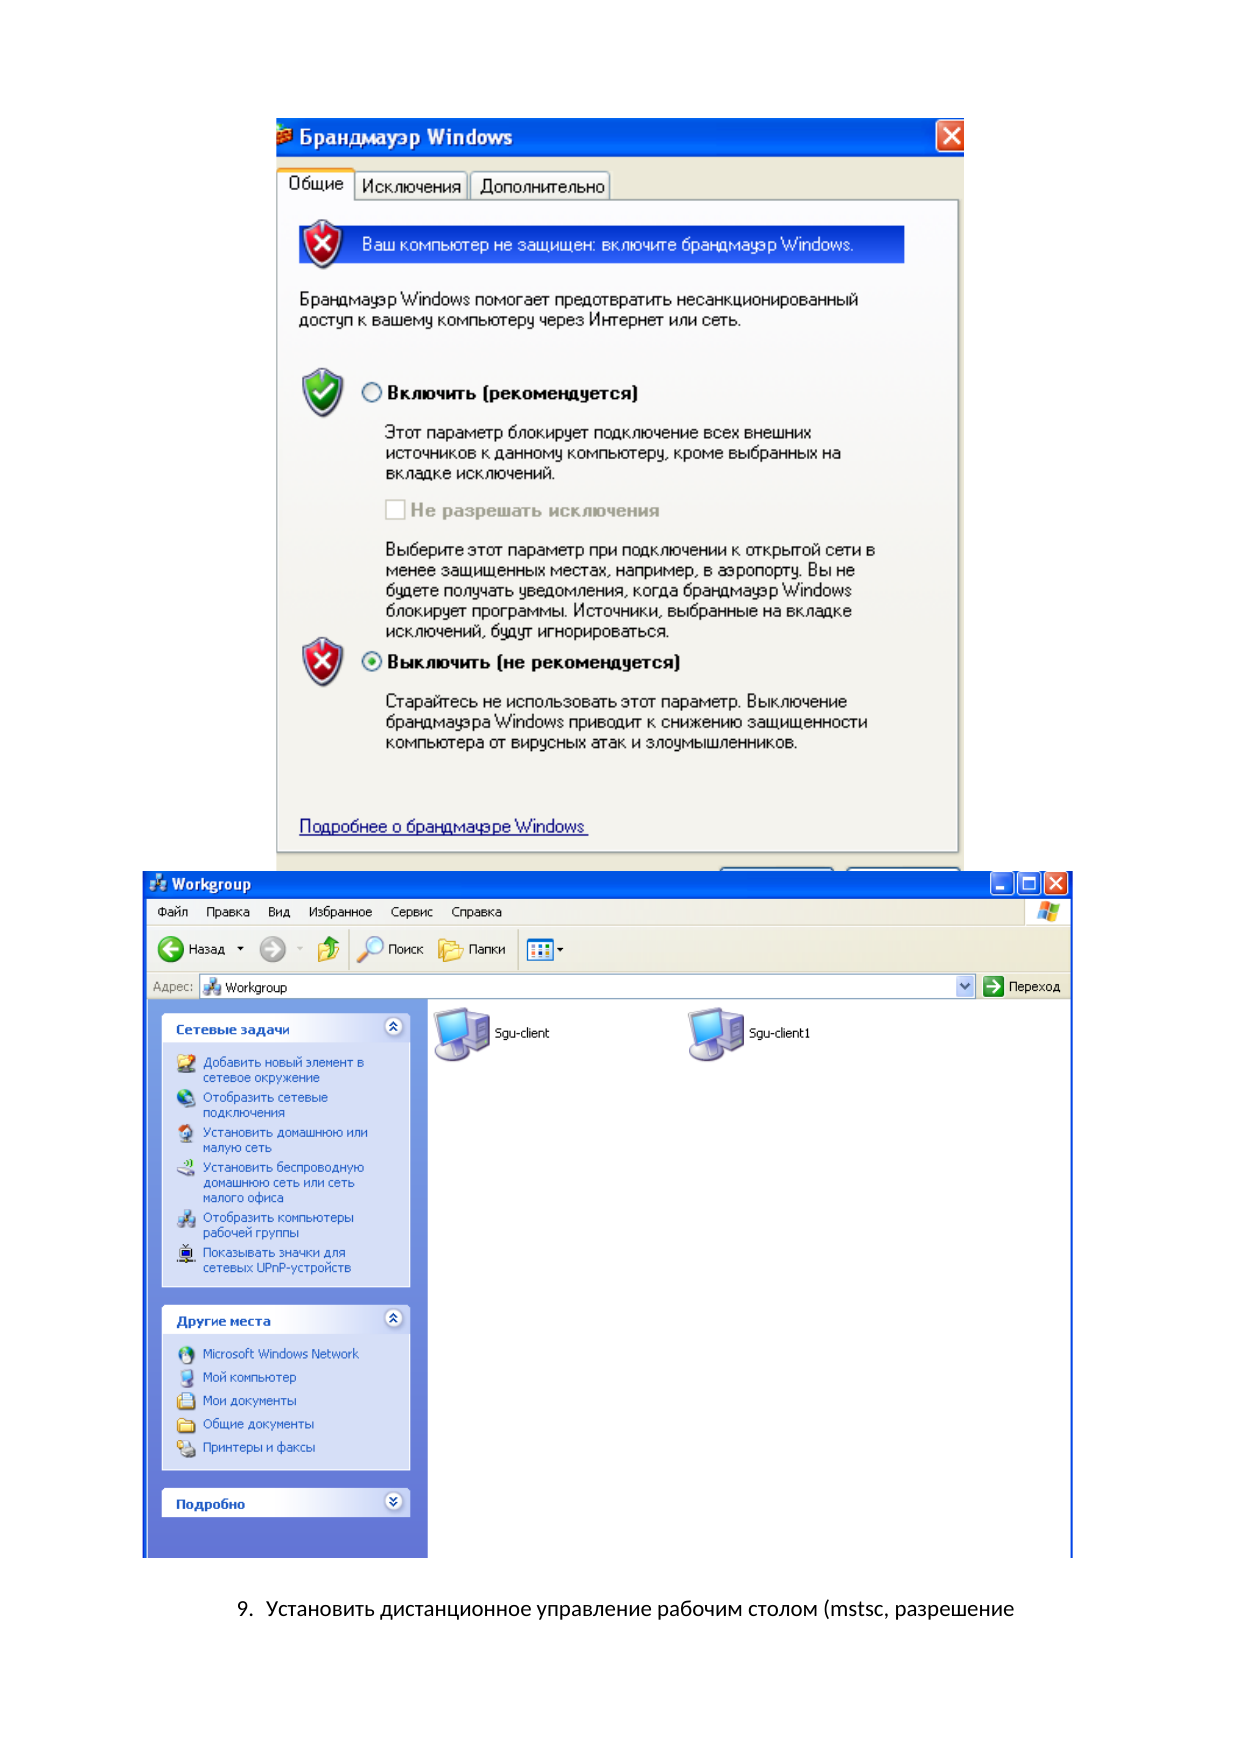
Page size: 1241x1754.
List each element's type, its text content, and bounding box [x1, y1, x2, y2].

picture [142, 118, 1073, 1558]
list Установить дистанционное управление рабочим столом (mstsc, разрешение [236, 1594, 1122, 1622]
